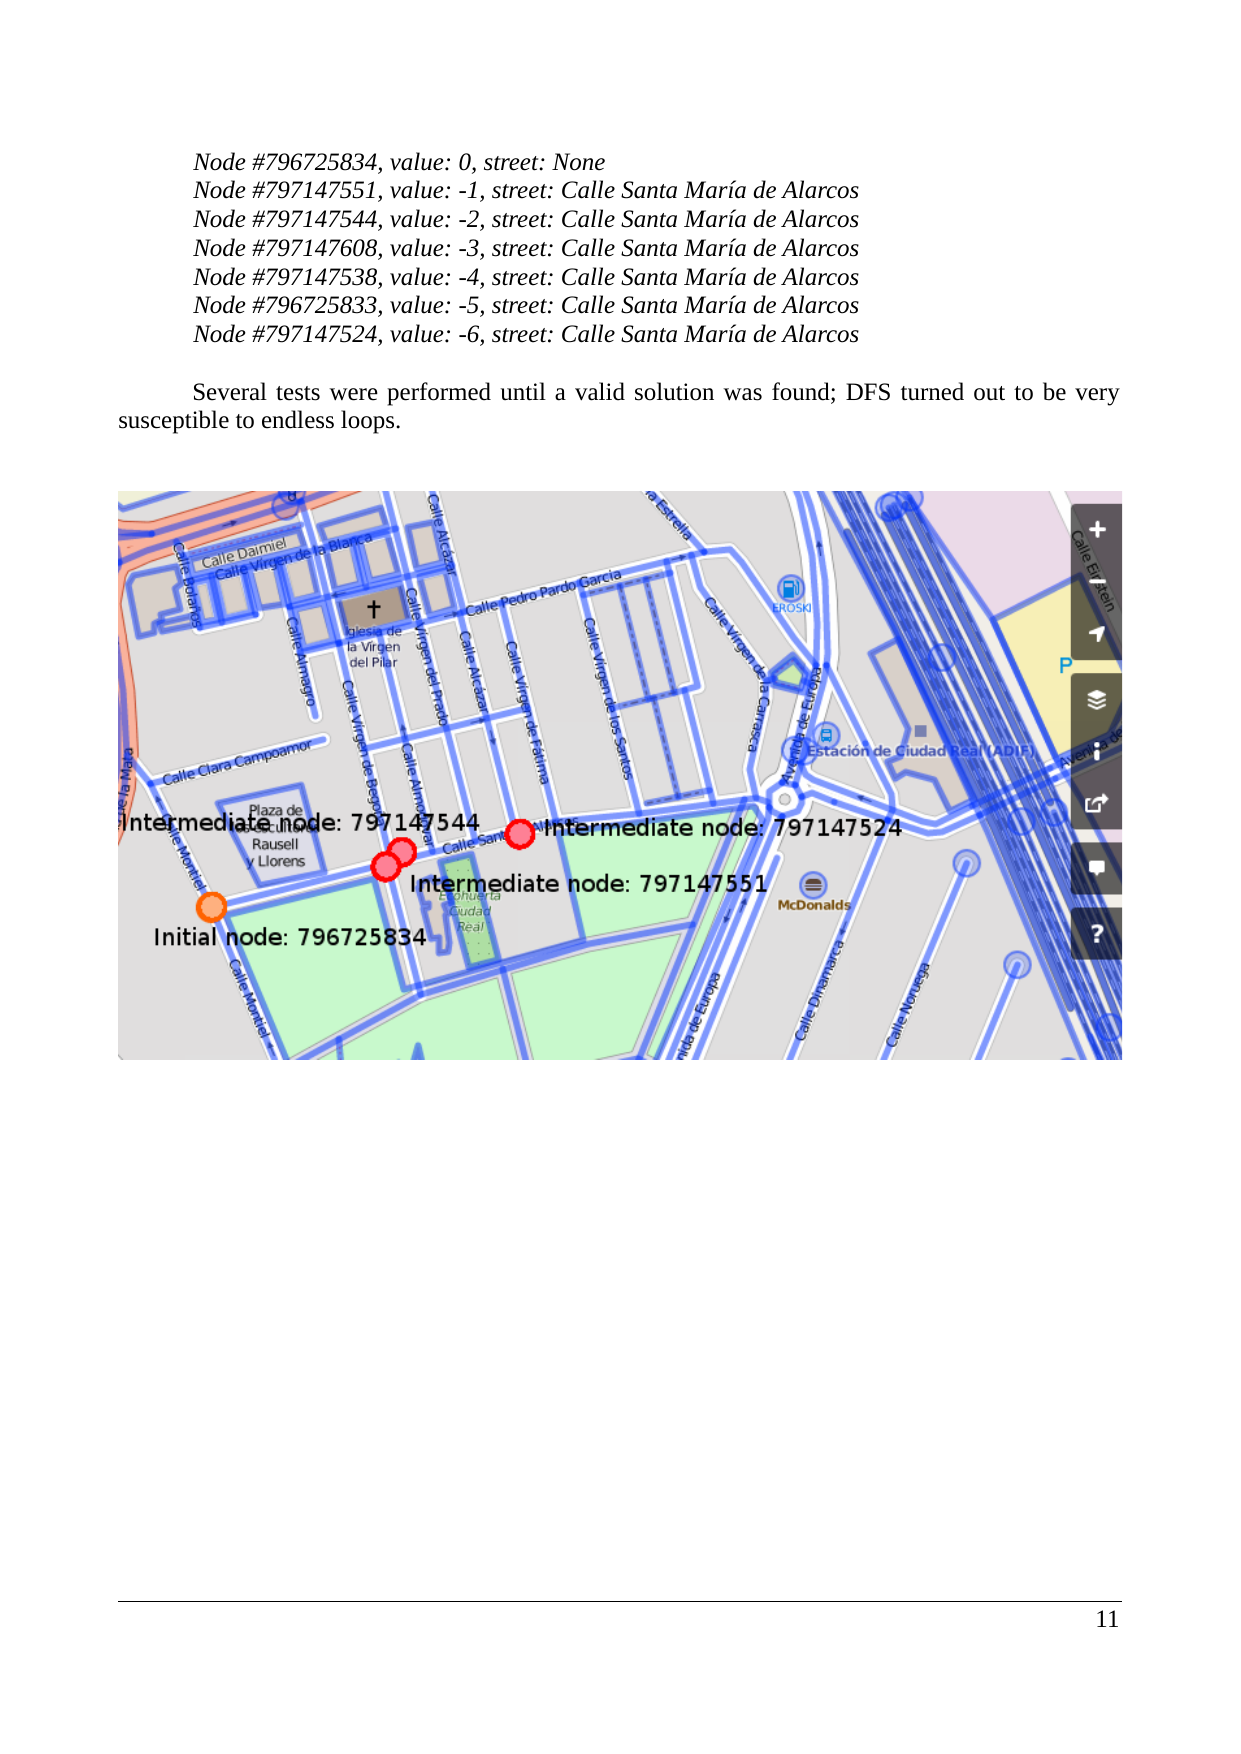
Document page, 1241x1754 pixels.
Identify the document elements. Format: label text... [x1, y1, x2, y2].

text Node #797147608, value: -3, street: Calle Santa María de Alarcos [193, 233, 1122, 262]
text Node #797147524, value: -6, street: Calle Santa María de Alarcos [193, 319, 1122, 348]
text Node #796725834, value: 0, street: None [193, 147, 1122, 176]
text Node #797147538, value: -4, street: Calle Santa María de Alarcos [193, 262, 1122, 291]
text Node #797147551, value: -1, street: Calle Santa María de Alarcos [193, 176, 1122, 204]
text Node #797147544, value: -2, street: Calle Santa María de Alarcos [193, 204, 1122, 233]
text Node #796725833, value: -5, street: Calle Santa María de Alarcos [193, 291, 1122, 319]
picture [118, 491, 1123, 1060]
text Several tests were performed until a valid solution was found; DFS turned out to be very susceptible to endless loops. [118, 377, 1122, 434]
